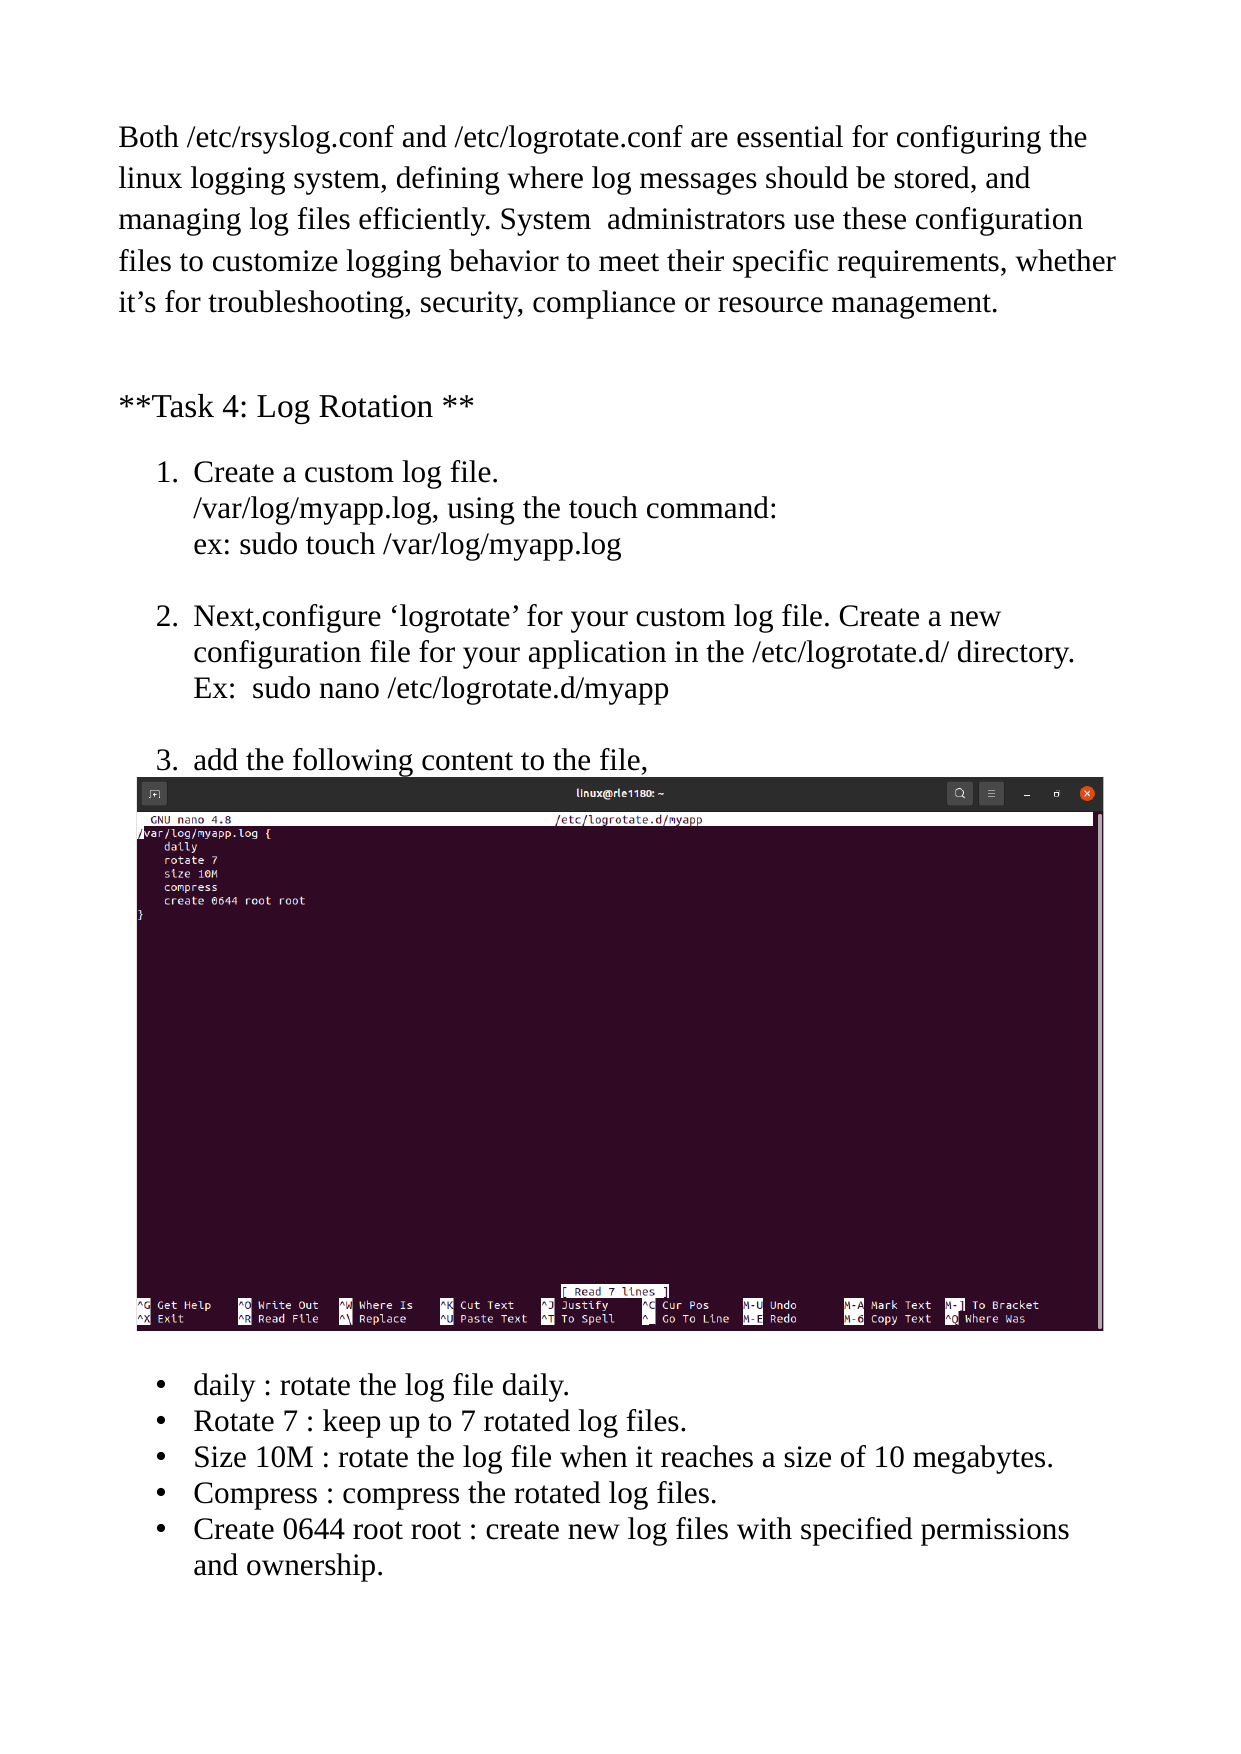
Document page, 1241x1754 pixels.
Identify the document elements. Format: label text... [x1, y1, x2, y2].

list daily : rotate the log file daily. [156, 1366, 1122, 1402]
list Next,configure ‘logrotate’ for your custom log file. Create a new configuration file for your application in the /etc/logrotate.d/ directory. [156, 597, 1122, 669]
picture [136, 777, 1104, 1331]
list /var/log/myapp.log, using the touch command: [156, 489, 1122, 526]
text **Task 4: Log Rotation ** [118, 387, 1122, 425]
list Ex: sudo nano /etc/logrotate.d/myapp [156, 669, 1122, 705]
list Compress : compress the rotated log files. [156, 1474, 1122, 1510]
list Create 0644 root root : create new log files with specified permissions and ownership. [156, 1510, 1122, 1582]
list ex: sudo touch /var/log/myapp.log [156, 526, 1122, 561]
list Size 10M : rotate the log file when it reaches a size of 10 megabytes. [156, 1438, 1122, 1474]
list add the following content to the file, [156, 741, 1122, 777]
list Create a custom log file. [156, 454, 1122, 489]
text Both /etc/rsyslog.conf and /etc/logrotate.conf are essential for configuring the linux logging system, defining where log messages should be stored, and managing log files efficiently. System administrators use these configuration files to customize logging behavior to meet their specific requirements, whether it’s for troubleshooting, security, compliance or resource management. [118, 118, 1122, 319]
list Rotate 7 : keep up to 7 rotated log files. [156, 1402, 1122, 1438]
